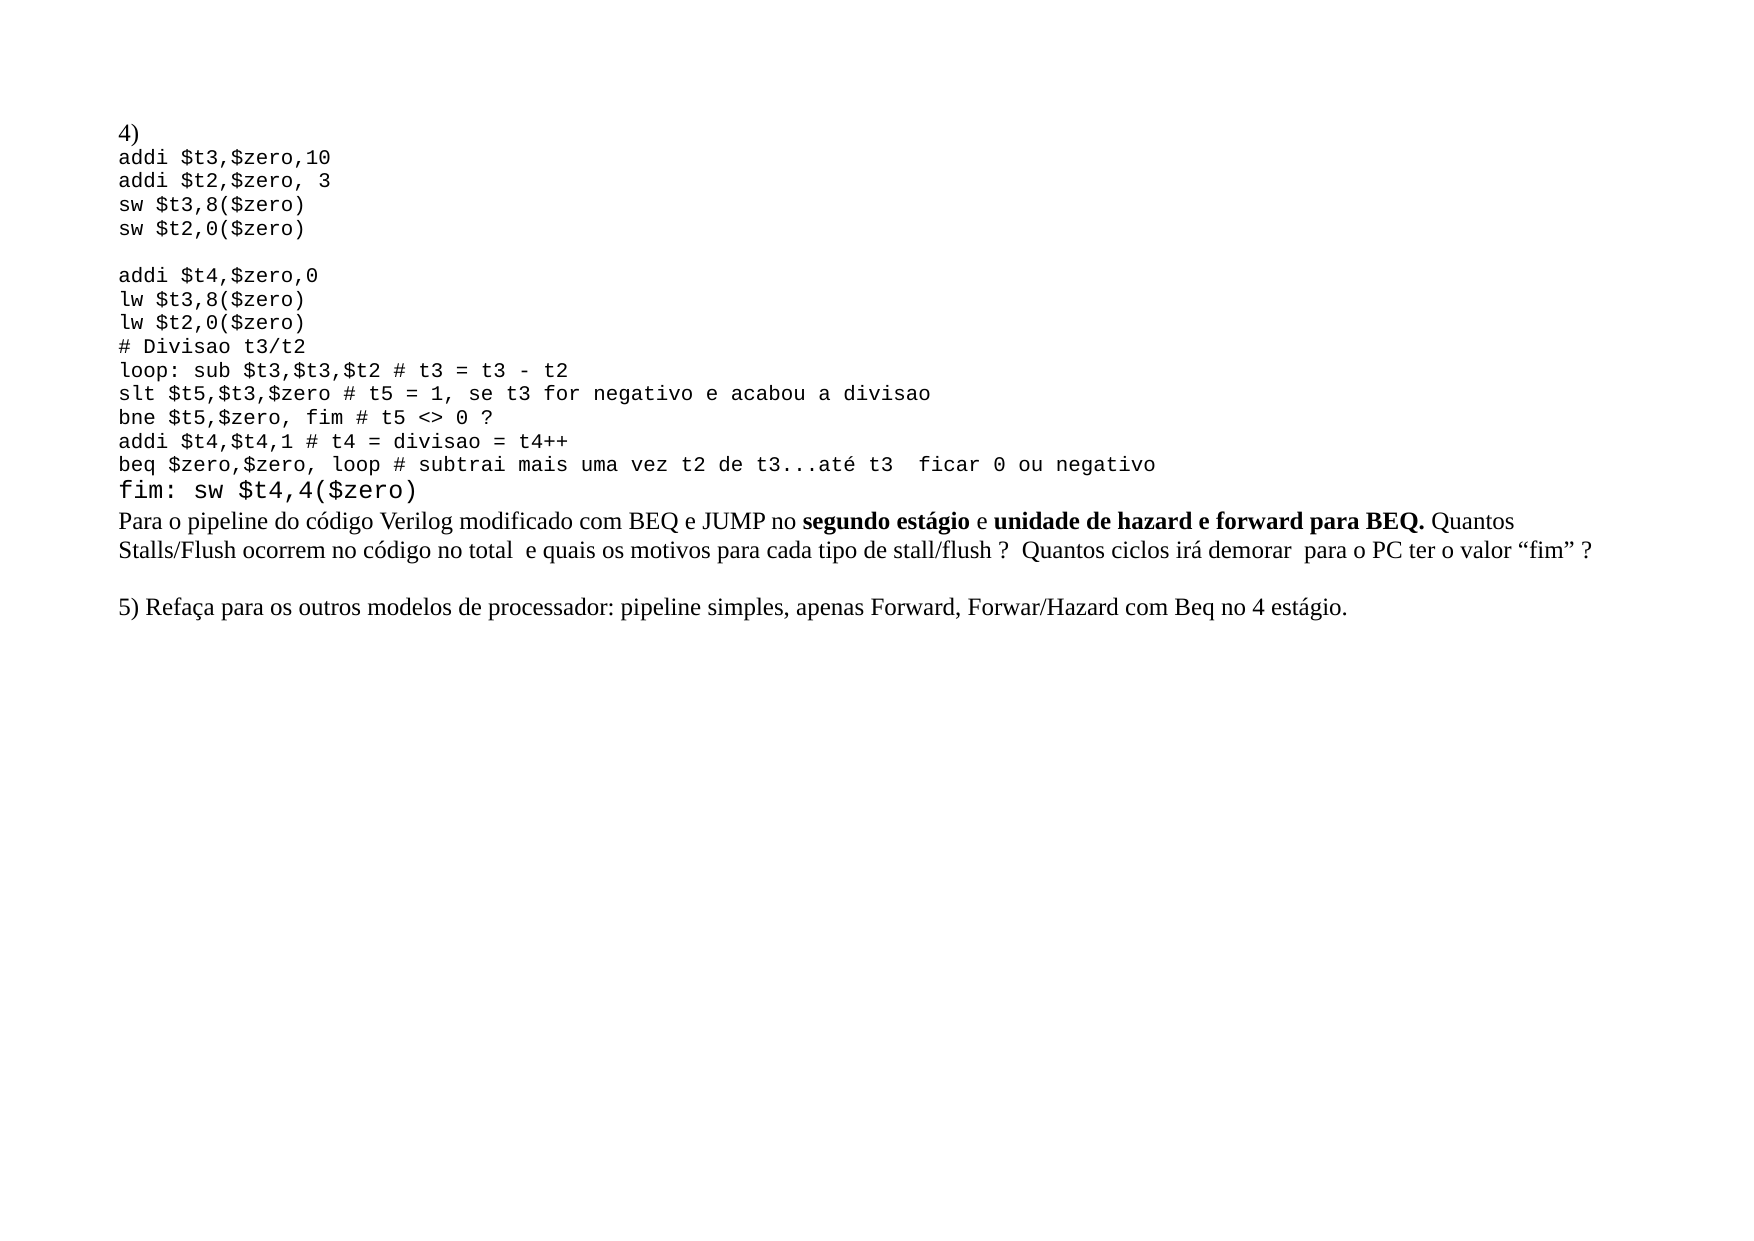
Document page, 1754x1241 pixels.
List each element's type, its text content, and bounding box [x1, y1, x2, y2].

text slt $t5,$t3,$zero # t5 = 1, se t3 for negativo e acabou a divisao [118, 383, 1636, 407]
text addi $t2,$zero, 3 [118, 171, 1636, 194]
text lw $t3,8($zero) [118, 289, 1636, 312]
text 4) [118, 118, 1636, 147]
text beq $zero,$zero, loop # subtrai mais uma vez t2 de t3...até t3 ficar 0 ou negativo [118, 454, 1636, 478]
text addi $t4,$t4,1 # t4 = divisao = t4++ [118, 431, 1636, 454]
text addi $t3,$zero,10 [118, 147, 1636, 171]
text loop: sub $t3,$t3,$t2 # t3 = t3 - t2 [118, 360, 1636, 383]
text lw $t2,0($zero) [118, 312, 1636, 336]
text sw $t2,0($zero) [118, 218, 1636, 241]
text # Divisao t3/t2 [118, 336, 1636, 360]
text bne $t5,$zero, fim # t5 <> 0 ? [118, 407, 1636, 431]
text fim: sw $t4,4($zero) [118, 478, 1636, 506]
text Para o pipeline do código Verilog modificado com BEQ e JUMP no segundo estágio e unidade de hazard e forward para BEQ. Quantos Stalls/Flush ocorrem no código no total e quais os motivos para cada tipo de stall/flush ? Quantos ciclos irá demorar para o PC ter o valor “fim” ? [118, 506, 1636, 564]
text sw $t3,8($zero) [118, 194, 1636, 218]
text 5) Refaça para os outros modelos de processador: pipeline simples, apenas Forward, Forwar/Hazard com Beq no 4 estágio. [118, 592, 1636, 621]
text addi $t4,$zero,0 [118, 265, 1636, 289]
